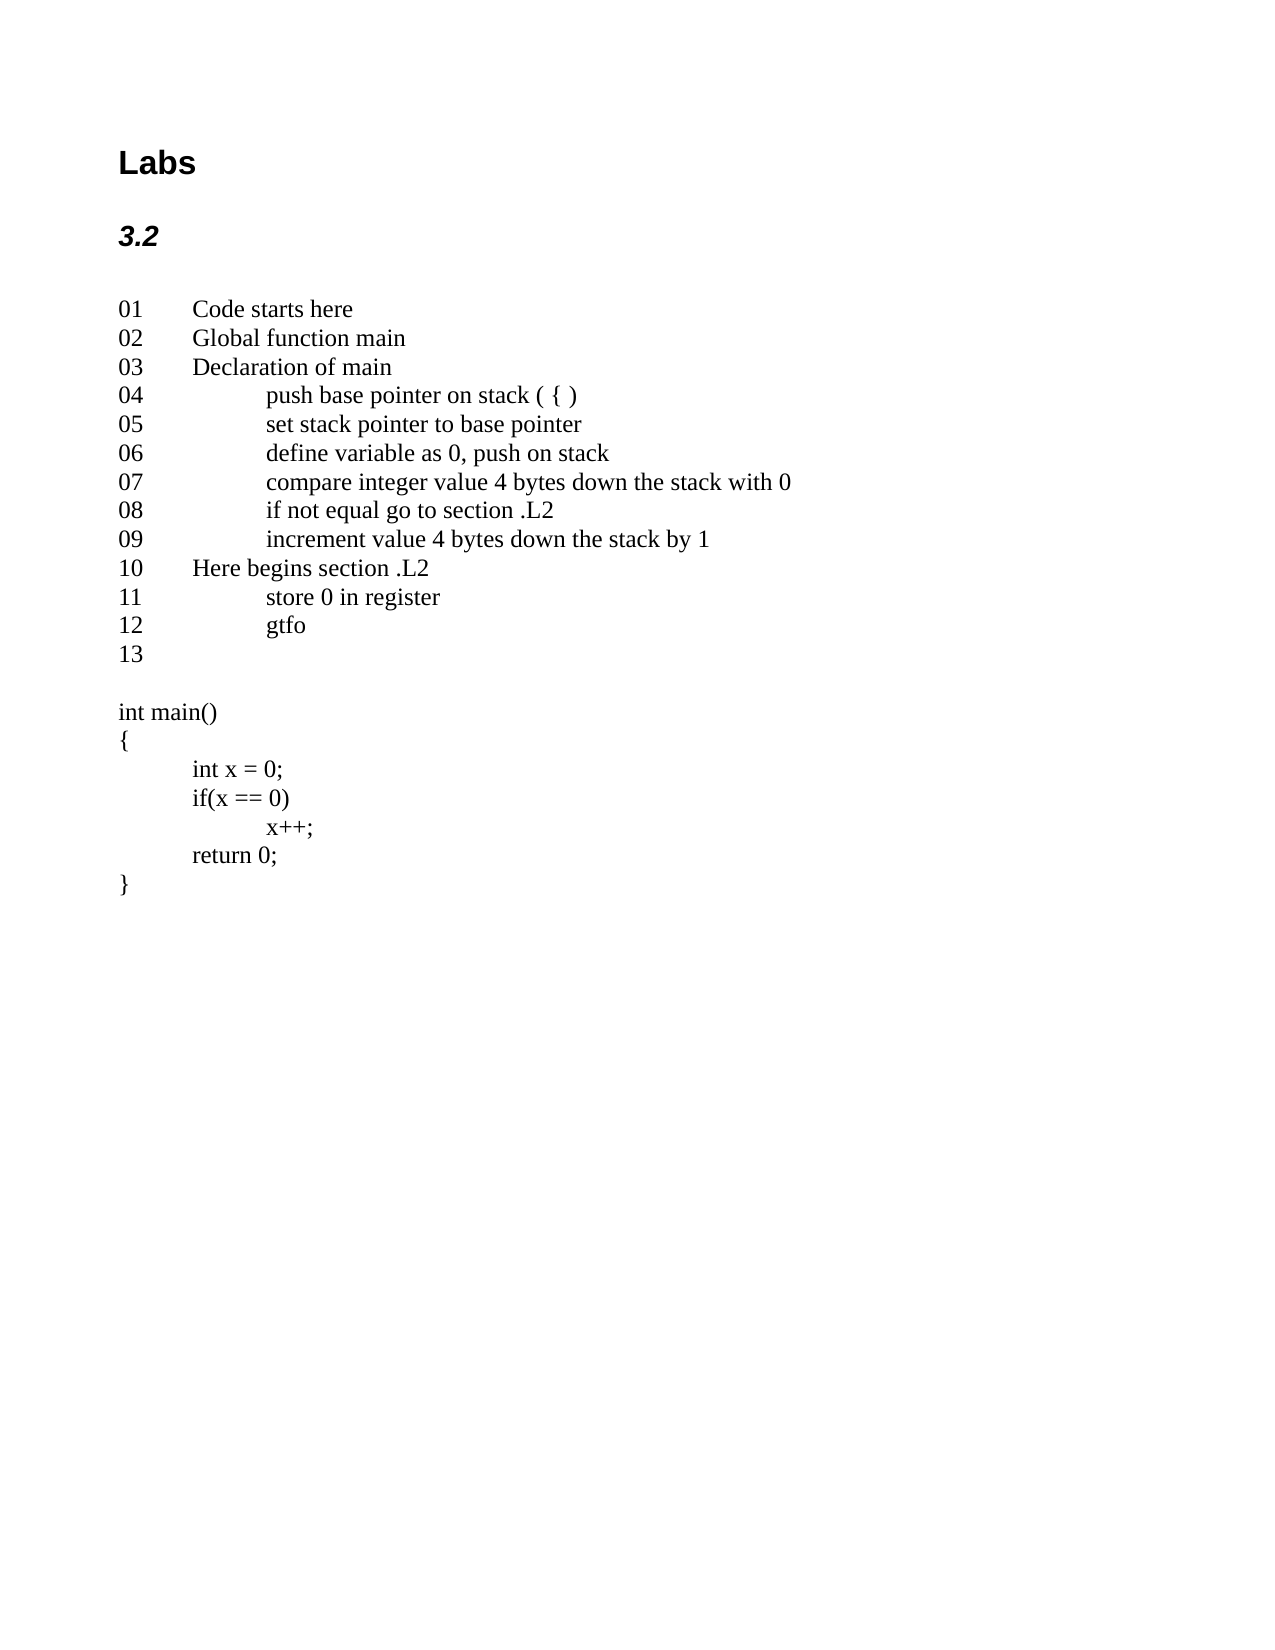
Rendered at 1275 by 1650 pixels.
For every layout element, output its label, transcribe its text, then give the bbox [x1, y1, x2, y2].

text 09 increment value 4 bytes down the stack by 1 [118, 524, 1157, 553]
text 02 Global function main [118, 323, 1157, 352]
text 05 set stack pointer to base pointer [118, 409, 1157, 438]
text return 0; [118, 840, 1157, 869]
text 06 define variable as 0, push on stack [118, 438, 1157, 467]
text int main() [118, 697, 1157, 725]
text 08 if not equal go to section .L2 [118, 495, 1157, 524]
text if(x == 0) [118, 783, 1157, 812]
subtitle Labs [118, 143, 1157, 182]
text 10 Here begins section .L2 [118, 553, 1157, 582]
text 12 gtfo [118, 610, 1157, 639]
text } [118, 869, 1157, 898]
text { [118, 725, 1157, 754]
text 11 store 0 in register [118, 582, 1157, 610]
text 13 [118, 639, 1157, 668]
subtitle 3.2 [118, 219, 1157, 253]
text 01 Code starts here [118, 294, 1157, 323]
text int x = 0; [118, 754, 1157, 783]
text 04 push base pointer on stack ( { ) [118, 380, 1157, 409]
text 03 Declaration of main [118, 352, 1157, 380]
text 07 compare integer value 4 bytes down the stack with 0 [118, 467, 1157, 495]
text x++; [118, 812, 1157, 840]
